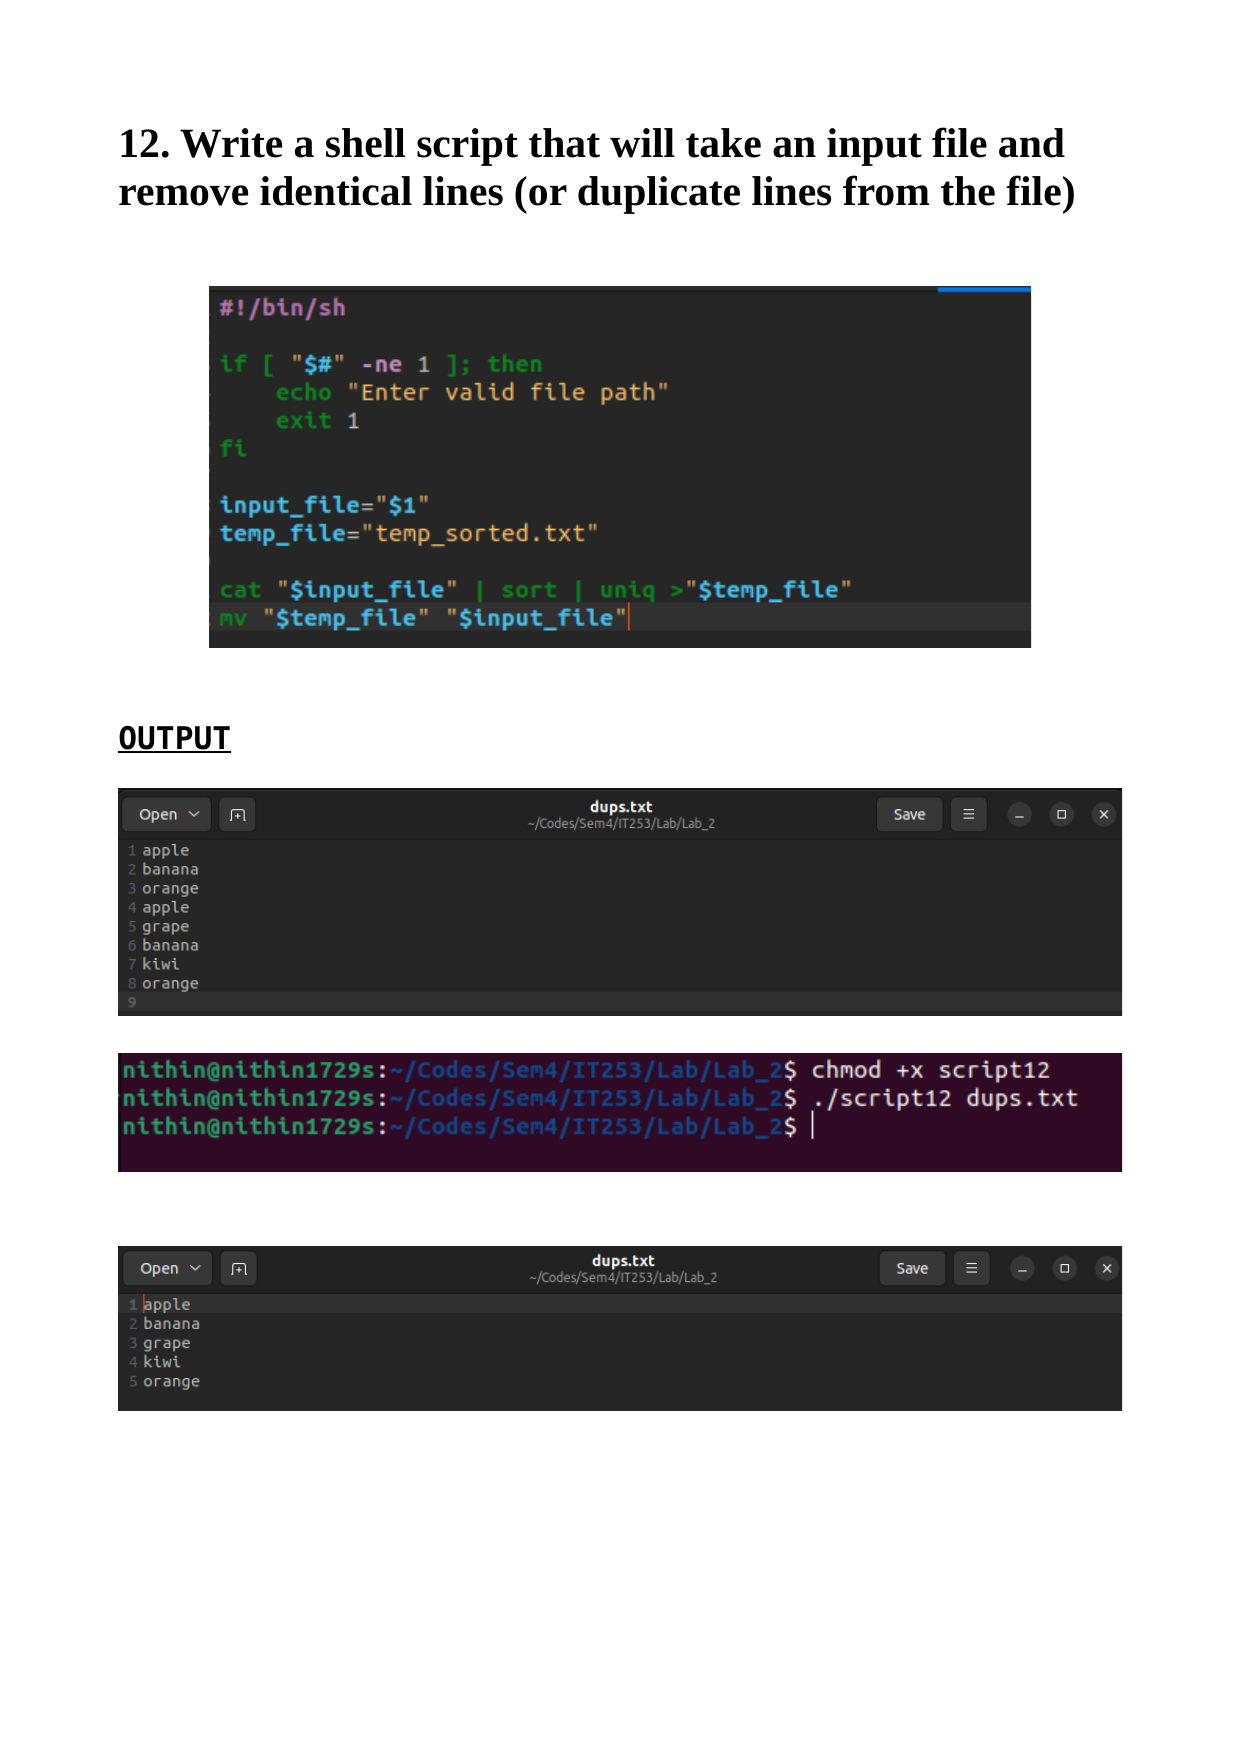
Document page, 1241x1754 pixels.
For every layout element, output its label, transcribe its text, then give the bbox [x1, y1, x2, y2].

picture [118, 1246, 1123, 1411]
text OUTPUT [118, 720, 1122, 757]
picture [118, 1053, 1123, 1172]
text 12. Write a shell script that will take an input file and remove identical lines (or duplicate lines from the file) [118, 118, 1122, 214]
picture [209, 286, 1032, 648]
picture [118, 788, 1123, 1016]
